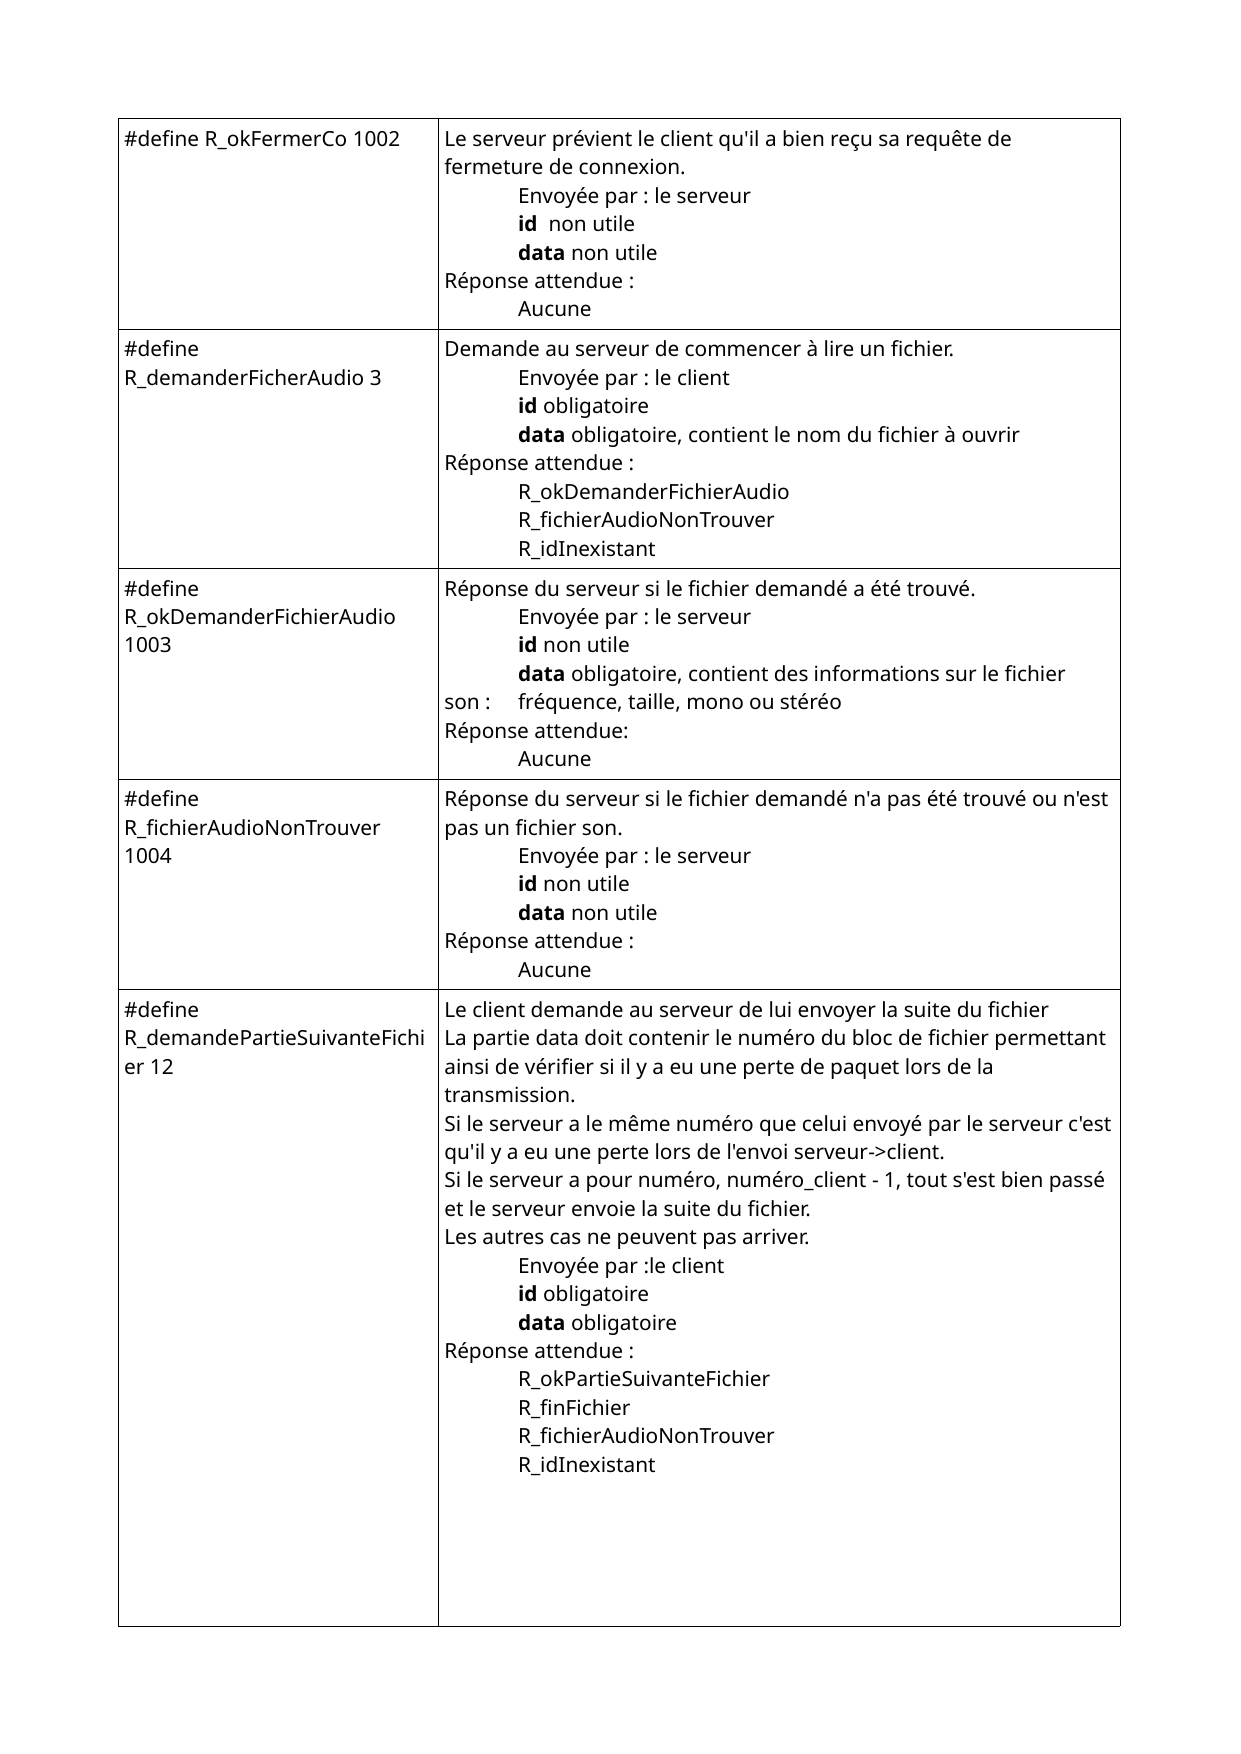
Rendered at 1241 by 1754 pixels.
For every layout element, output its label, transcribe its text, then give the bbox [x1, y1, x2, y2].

table_cell Réponse du serveur si le fichier demandé n'a pas été trouvé ou n'est pas un fichier son. Envoyée par : le serveur id non utile data non utile Réponse attendue : Aucune [439, 780, 1120, 989]
table_cell #define R_demanderFicherAudio 3 [119, 330, 438, 568]
table_cell Le serveur prévient le client qu'il a bien reçu sa requête de fermeture de connexion. Envoyée par : le serveur id non utile data non utile Réponse attendue : Aucune [439, 119, 1120, 329]
table_cell Demande au serveur de commencer à lire un fichier. Envoyée par : le client id obligatoire data obligatoire, contient le nom du fichier à ouvrir Réponse attendue : R_okDemanderFichierAudio R_fichierAudioNonTrouver R_idInexistant [439, 330, 1120, 568]
table_cell Le client demande au serveur de lui envoyer la suite du fichier La partie data doit contenir le numéro du bloc de fichier permettant ainsi de vérifier si il y a eu une perte de paquet lors de la transmission. Si le serveur a le même numéro que celui envoyé par le serveur c'est qu'il y a eu une perte lors de l'envoi serveur->client. Si le serveur a pour numéro, numéro_client - 1, tout s'est bien passé et le serveur envoie la suite du fichier. Les autres cas ne peuvent pas arriver. Envoyée par :le client id obligatoire data obligatoire Réponse attendue : R_okPartieSuivanteFichier R_finFichier R_fichierAudioNonTrouver R_idInexistant [439, 990, 1120, 1626]
table_cell #define R_fichierAudioNonTrouver 1004 [119, 780, 438, 989]
table_cell Réponse du serveur si le fichier demandé a été trouvé. Envoyée par : le serveur id non utile data obligatoire, contient des informations sur le fichier son : fréquence, taille, mono ou stéréo Réponse attendue: Aucune [439, 569, 1120, 778]
table_cell #define R_demandePartieSuivanteFichier 12 [119, 990, 438, 1626]
table_cell #define R_okDemanderFichierAudio 1003 [119, 569, 438, 778]
table_cell #define R_okFermerCo 1002 [119, 119, 438, 329]
